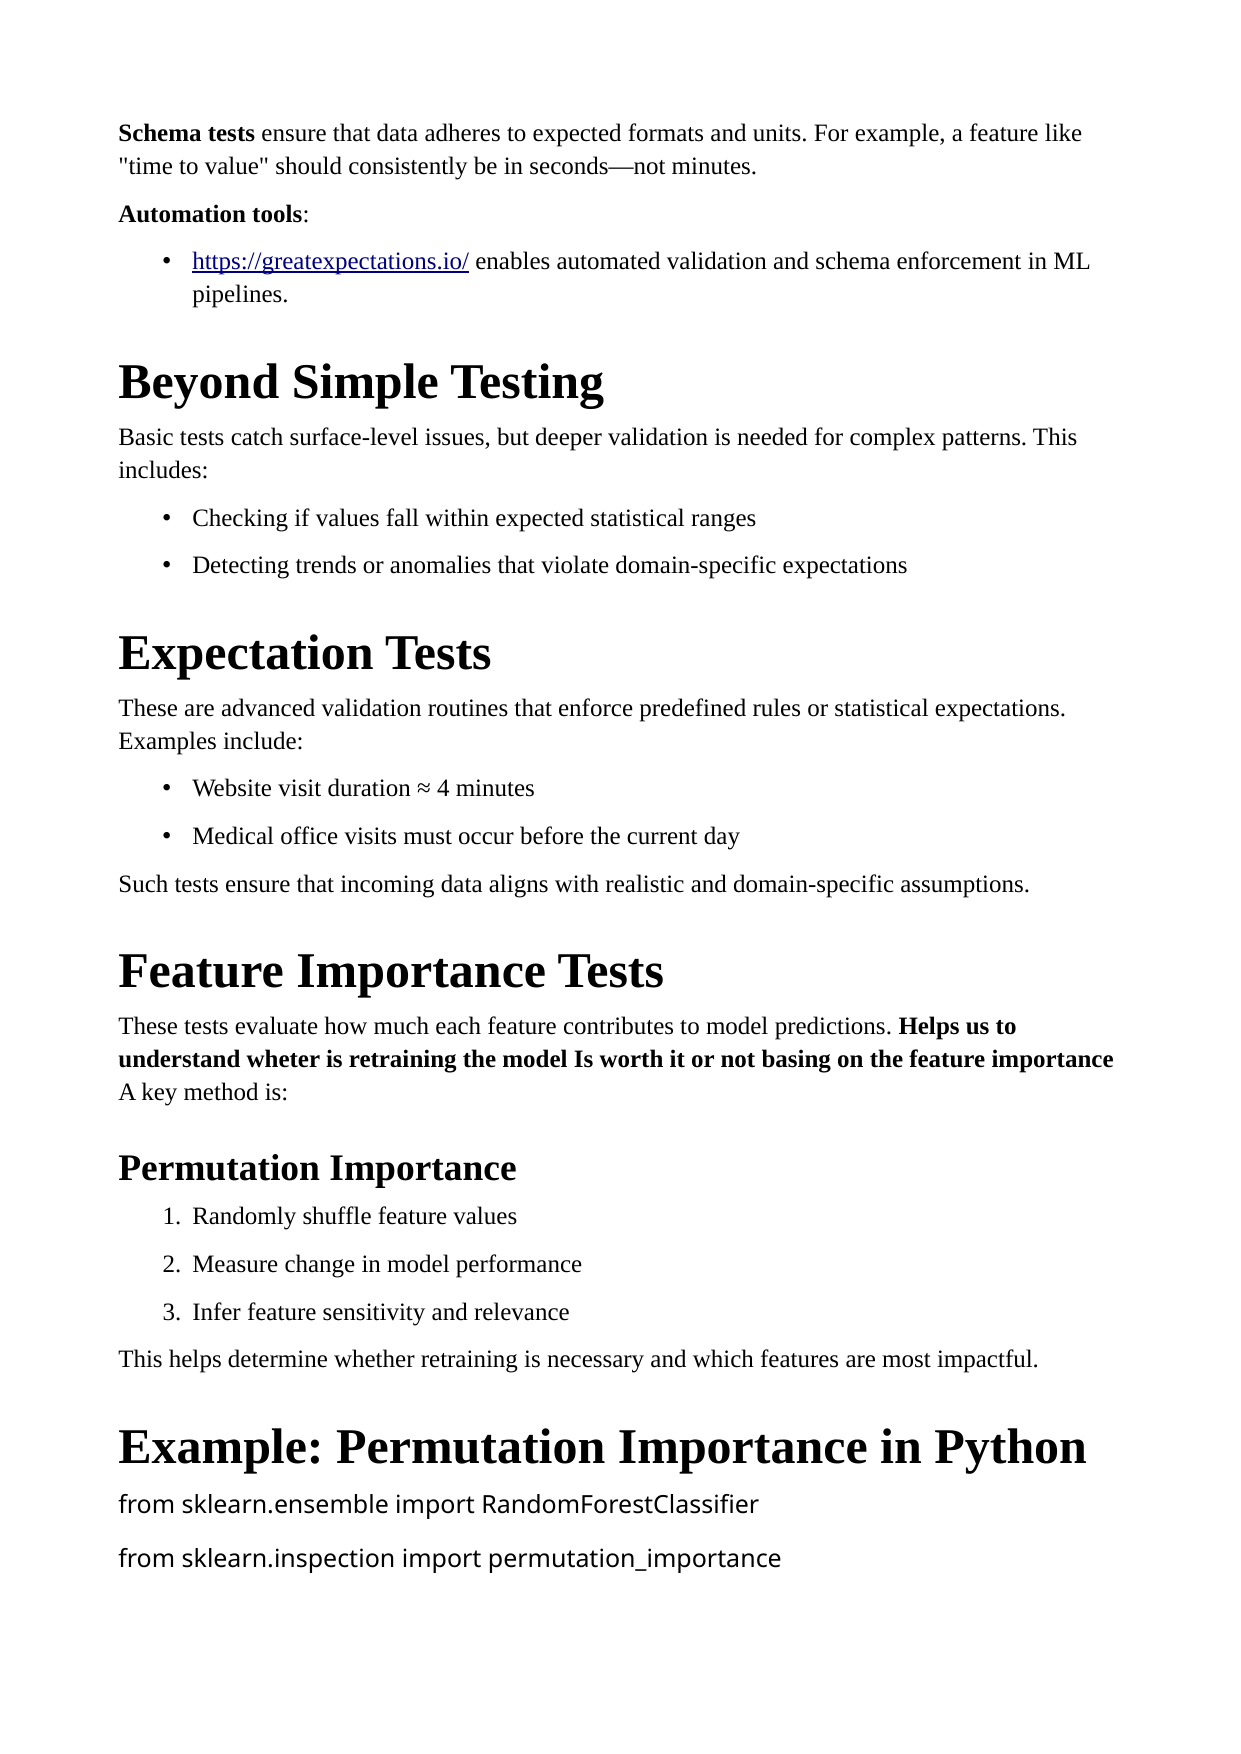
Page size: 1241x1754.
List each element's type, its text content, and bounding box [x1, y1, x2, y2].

list Medical office visits must occur before the current day [162, 821, 1122, 850]
list Measure change in model performance [162, 1249, 1122, 1278]
list Detecting trends or anomalies that violate domain-specific expectations [162, 550, 1122, 579]
list Infer feature sensitivity and relevance [162, 1297, 1122, 1325]
list Checking if values fall within expected statistical ranges [162, 503, 1122, 531]
text Automation tools: [118, 199, 1122, 227]
list https://greatexpectations.io/ enables automated validation and schema enforcement in ML pipelines. [162, 246, 1122, 308]
text These are advanced validation routines that enforce predefined rules or statistical expectations. Examples include: [118, 693, 1122, 754]
list Randomly shuffle feature values [162, 1201, 1122, 1230]
list Website visit duration ≈ 4 minutes [162, 773, 1122, 802]
text Such tests ensure that incoming data aligns with realistic and domain-specific assumptions. [118, 869, 1122, 897]
text This helps determine whether retraining is necessary and which features are most impactful. [118, 1344, 1122, 1373]
subtitle Feature Importance Tests [118, 941, 1122, 999]
text These tests evaluate how much each feature contributes to model predictions. Helps us to understand wheter is retraining the model Is worth it or not basing on the feature importance A key method is: [118, 1011, 1122, 1106]
subtitle Permutation Importance [118, 1146, 1122, 1189]
subtitle Example: Permutation Importance in Python [118, 1417, 1122, 1474]
text from sklearn.ensemble import RandomForestClassifier [118, 1487, 1122, 1521]
subtitle Expectation Tests [118, 623, 1122, 680]
text Schema tests ensure that data adheres to expected formats and units. For example, a feature like "time to value" should consistently be in seconds—not minutes. [118, 118, 1122, 180]
text Basic tests catch surface-level issues, but deeper validation is needed for complex patterns. This includes: [118, 422, 1122, 484]
text from sklearn.inspection import permutation_importance [118, 1541, 1122, 1574]
subtitle Beyond Simple Testing [118, 352, 1122, 409]
